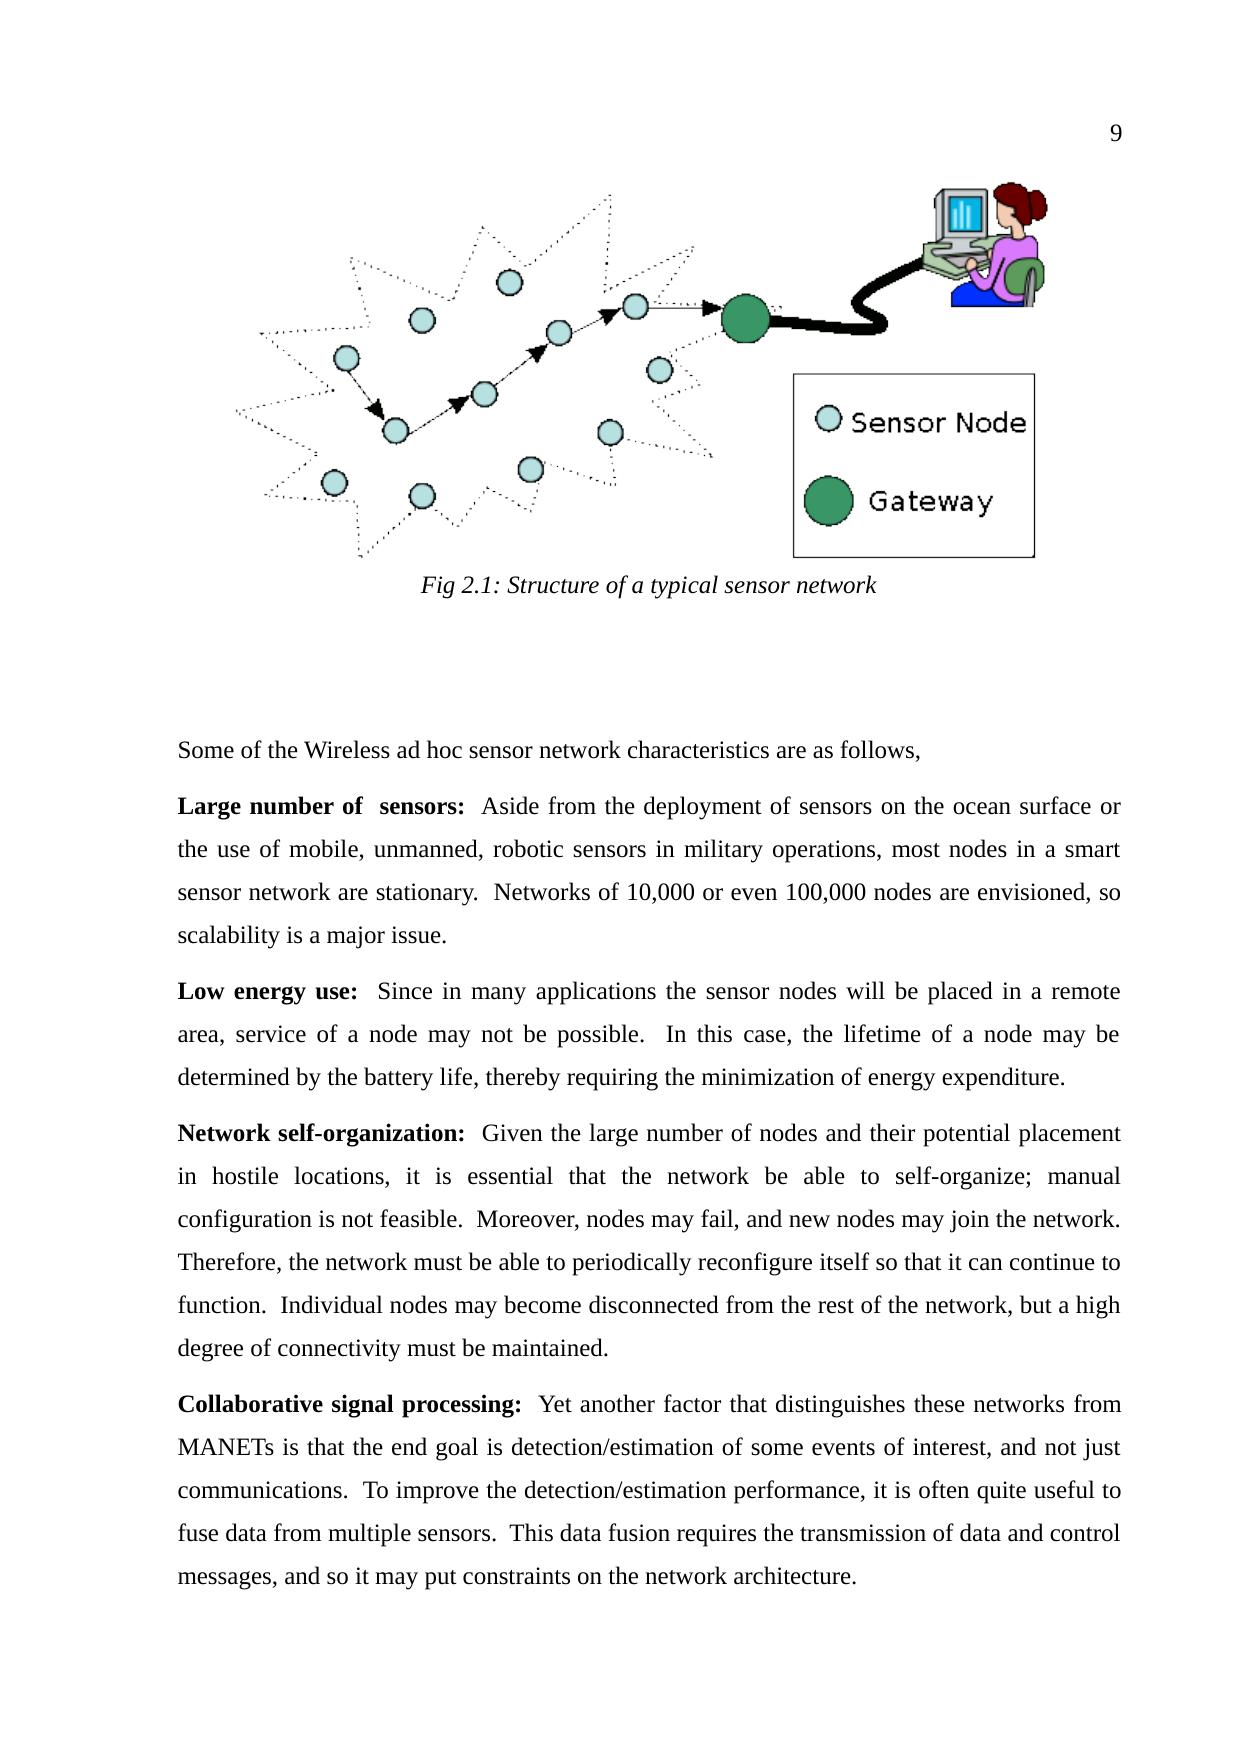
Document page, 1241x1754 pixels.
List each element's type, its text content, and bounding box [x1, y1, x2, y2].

text Network self-organization: Given the large number of nodes and their potential placement in hostile locations, it is essential that the network be able to self-organize; manual configuration is not feasible. Moreover, nodes may fail, and new nodes may join the network. Therefore, the network must be able to periodically reconfigure itself so that it can continue to function. Individual nodes may become disconnected from the rest of the network, but a high degree of connectivity must be maintained. [177, 1118, 1122, 1362]
text Low energy use: Since in many applications the sensor nodes will be placed in a remote area, service of a node may not be possible. In this case, the lifetime of a node may be determined by the battery life, thereby requiring the minimization of energy expenditure. [177, 976, 1122, 1091]
text Fig 2.1: Structure of a typical sensor network [177, 176, 1122, 599]
picture [230, 176, 1070, 571]
text Large number of sensors: Aside from the deployment of sensors on the ocean surface or the use of mobile, unmanned, robotic sensors in military operations, most nodes in a smart sensor network are stationary. Networks of 10,000 or even 100,000 nodes are envisioned, so scalability is a major issue. [177, 791, 1122, 949]
text Some of the Wireless ad hoc sensor network characteristics are as follows, [177, 735, 1122, 764]
text Collaborative signal processing: Yet another factor that distinguishes these networks from MANETs is that the end goal is detection/estimation of some events of interest, and not just communications. To improve the detection/estimation performance, it is often quite useful to fuse data from multiple sensors. This data fusion requires the transmission of data and control messages, and so it may put constraints on the network architecture. [177, 1389, 1122, 1590]
